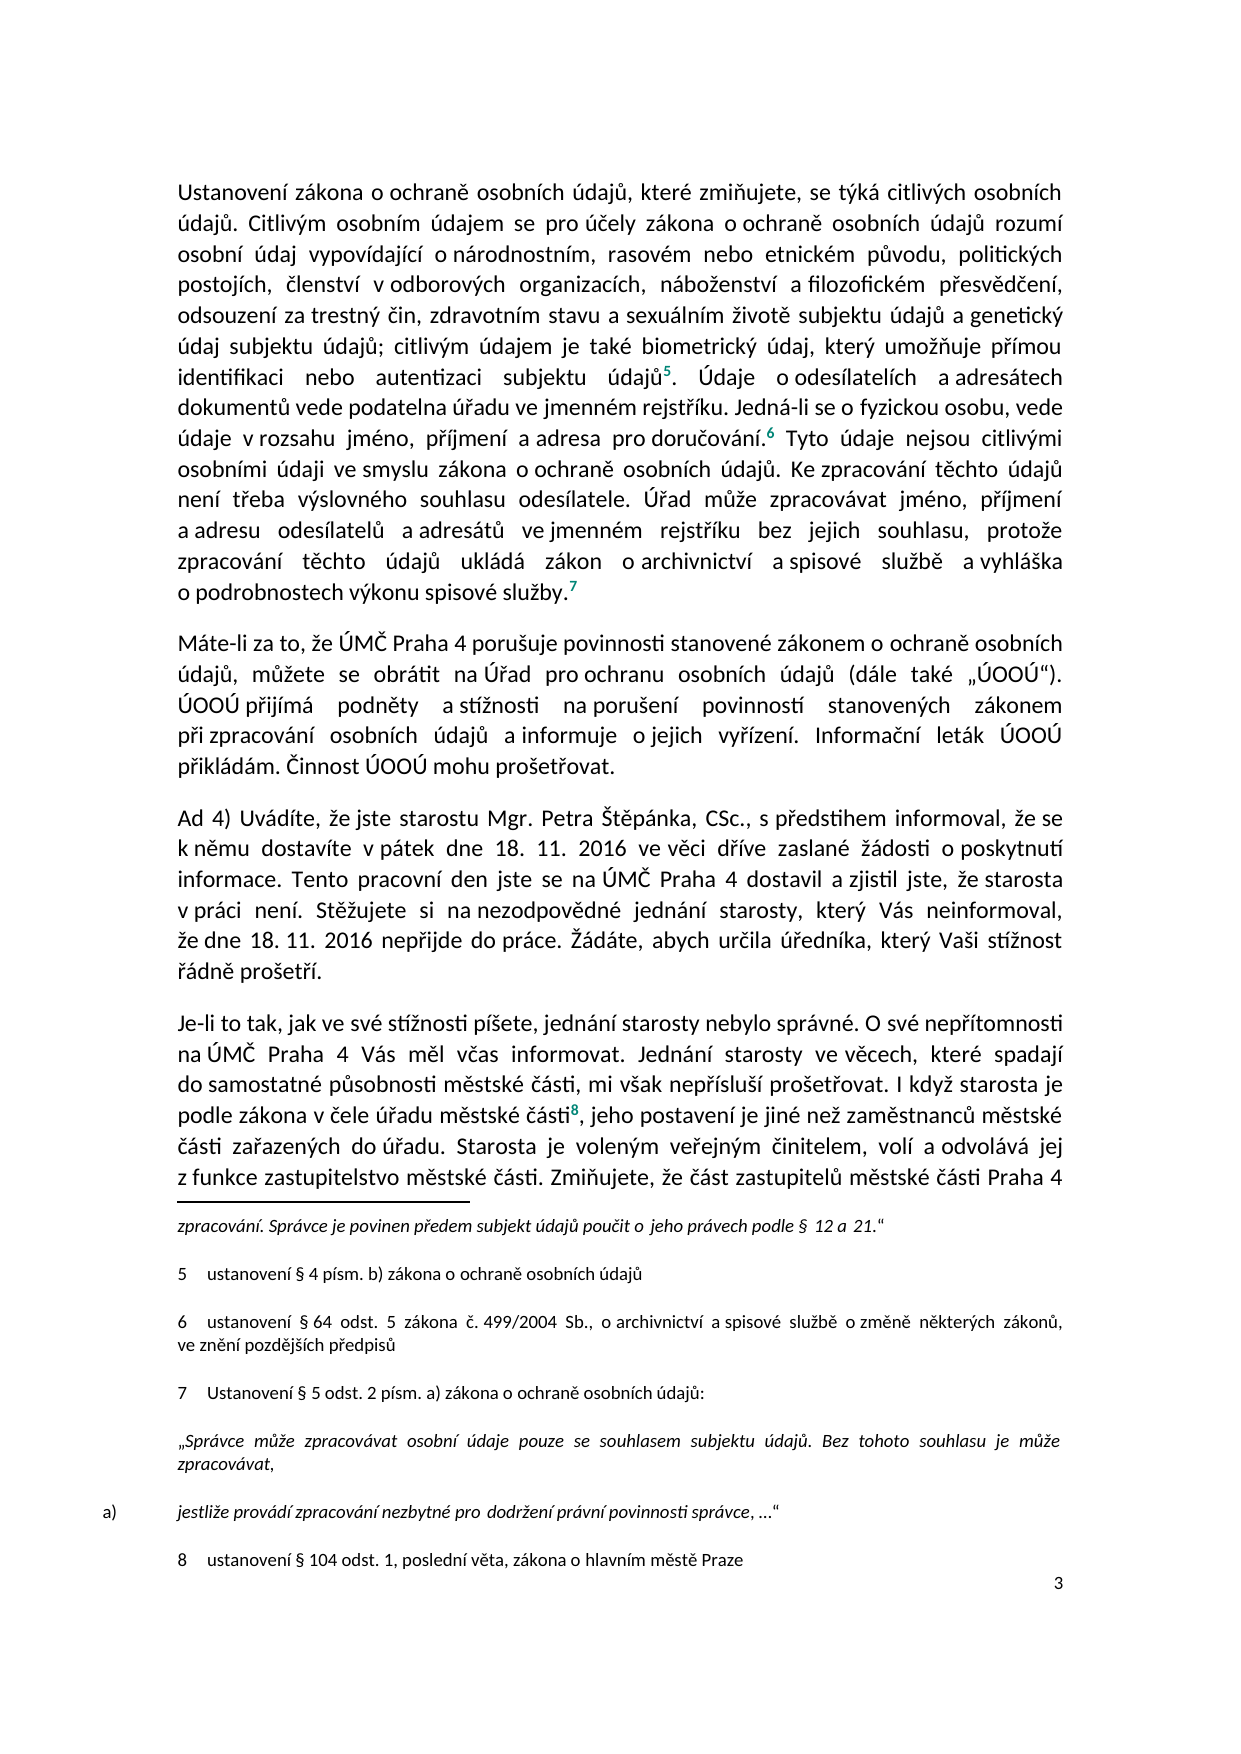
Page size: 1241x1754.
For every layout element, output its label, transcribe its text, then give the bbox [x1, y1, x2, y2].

text Je-li to tak, jak ve své stížnosti píšete, jednání starosty nebylo správné. O své nepřítomnosti na ÚMČ Praha 4 Vás měl včas informovat. Jednání starosty ve věcech, které spadají do samostatné působnosti městské části, mi však nepřísluší prošetřovat. I když starosta je podle zákona v čele úřadu městské části, jeho postavení je jiné než zaměstnanců městské části zařazených do úřadu. Starosta je voleným veřejným činitelem, volí a odvolává jej z funkce zastupitelstvo městské části. Zmiňujete, že část zastupitelů městské části Praha 4 [177, 1008, 1063, 1191]
list jestliže provádí zpracování nezbytné pro dodržení právní povinnosti správce, …“ [102, 1500, 1063, 1523]
text ustanovení § 104 odst. 1, poslední věta, zákona o hlavním městě Praze [177, 1548, 1063, 1571]
text „Správce může zpracovávat osobní údaje pouze se souhlasem subjektu údajů. Bez tohoto souhlasu je může zpracovávat, [177, 1429, 1063, 1475]
text Máte-li za to, že ÚMČ Praha 4 porušuje povinnosti stanovené zákonem o ochraně osobních údajů, můžete se obrátit na Úřad pro ochranu osobních údajů (dále také „ÚOOÚ“). ÚOOÚ přijímá podněty a stížnosti na porušení povinností stanovených zákonem při zpracování osobních údajů a informuje o jejich vyřízení. Informační leták ÚOOÚ přikládám. Činnost ÚOOÚ mohu prošetřovat. [177, 628, 1063, 780]
text Ustanovení § 5 odst. 2 písm. a) zákona o ochraně osobních údajů: [177, 1381, 1063, 1404]
text Ad 4) Uvádíte, že jste starostu Mgr. Petra Štěpánka, CSc., s předstihem informoval, že se k němu dostavíte v pátek dne 18. 11. 2016 ve věci dříve zaslané žádosti o poskytnutí informace. Tento pracovní den jste se na ÚMČ Praha 4 dostavil a zjistil jste, že starosta v práci není. Stěžujete si na nezodpovědné jednání starosty, který Vás neinformoval, že dne 18. 11. 2016 nepřijde do práce. Žádáte, abych určila úředníka, který Vaši stížnost řádně prošetří. [177, 803, 1063, 986]
text ustanovení § 64 odst. 5 zákona č. 499/2004 Sb., o archivnictví a spisové službě o změně některých zákonů, ve znění pozdějších předpisů [177, 1310, 1063, 1356]
text zpracování. Správce je povinen předem subjekt údajů poučit o jeho právech podle § 12 a 21.“ [177, 1214, 1063, 1237]
text Ustanovení zákona o ochraně osobních údajů, které zmiňujete, se týká citlivých osobních údajů. Citlivým osobním údajem se pro účely zákona o ochraně osobních údajů rozumí osobní údaj vypovídající o národnostním, rasovém nebo etnickém původu, politických postojích, členství v odborových organizacích, náboženství a filozofickém přesvědčení, odsouzení za trestný čin, zdravotním stavu a sexuálním životě subjektu údajů a genetický údaj subjektu údajů; citlivým údajem je také biometrický údaj, který umožňuje přímou identifikaci nebo autentizaci subjektu údajů. Údaje o odesílatelích a adresátech dokumentů vede podatelna úřadu ve jmenném rejstříku. Jedná-li se o fyzickou osobu, vede údaje v rozsahu jméno, příjmení a adresa pro doručování. Tyto údaje nejsou citlivými osobními údaji ve smyslu zákona o ochraně osobních údajů. Ke zpracování těchto údajů není třeba výslovného souhlasu odesílatele. Úřad může zpracovávat jméno, příjmení a adresu odesílatelů a adresátů ve jmenném rejstříku bez jejich souhlasu, protože zpracování těchto údajů ukládá zákon o archivnictví a spisové službě a vyhláška o podrobnostech výkonu spisové služby. [177, 177, 1063, 606]
text ustanovení § 4 písm. b) zákona o ochraně osobních údajů [177, 1262, 1063, 1285]
